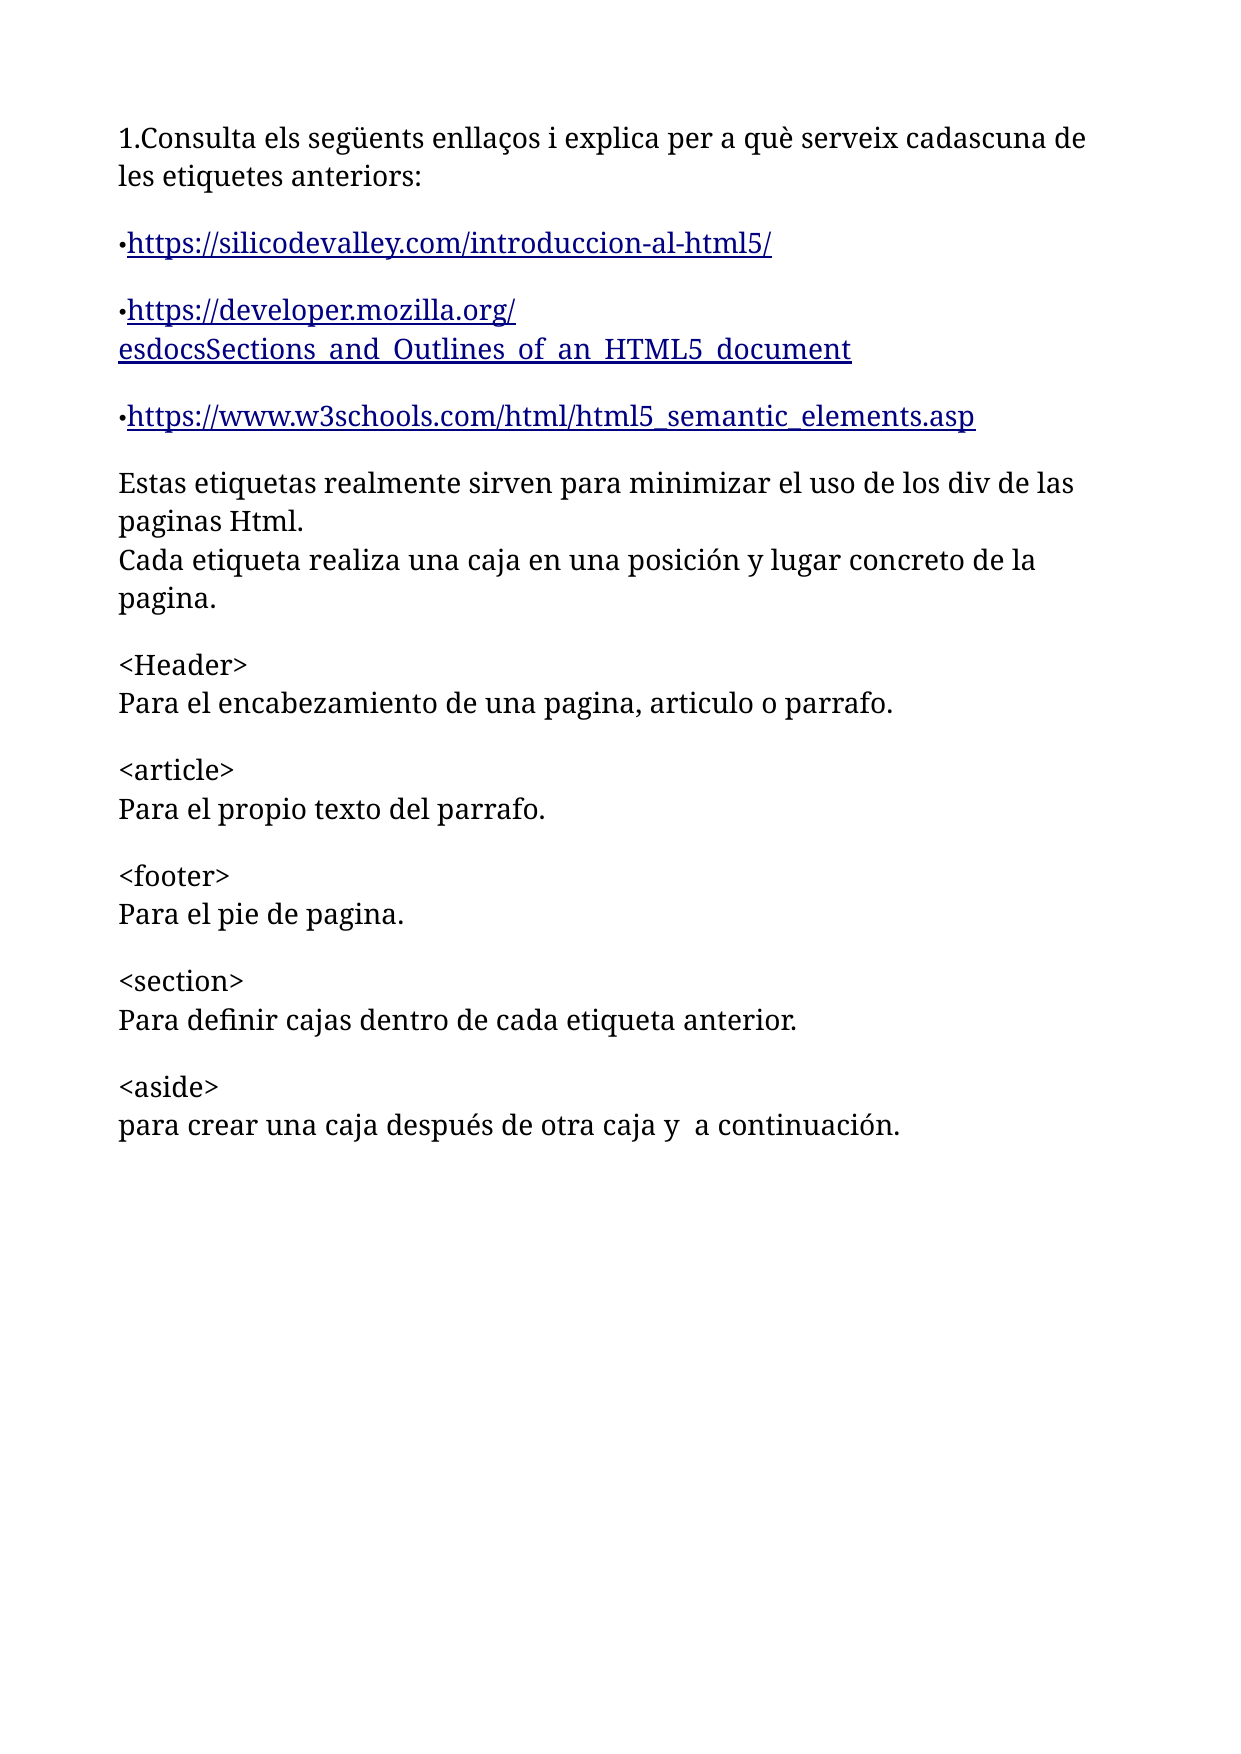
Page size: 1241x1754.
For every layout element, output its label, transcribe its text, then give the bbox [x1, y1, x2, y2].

text Para definir cajas dentro de cada etiqueta anterior. [118, 1000, 1122, 1038]
text Para el propio texto del parrafo. [118, 789, 1122, 827]
text •https://www.w3schools.com/html/html5_semantic_elements.asp [118, 396, 1122, 434]
text para crear una caja después de otra caja y a continuación. [118, 1105, 1122, 1143]
text •https://developer.mozilla.org/esdocsSections_and_Outlines_of_an_HTML5_document [118, 291, 1122, 367]
text <footer> [118, 856, 1122, 894]
text Para el pie de pagina. [118, 894, 1122, 933]
text <section> [118, 961, 1122, 1000]
text Estas etiquetas realmente sirven para minimizar el uso de los div de las paginas Html. [118, 463, 1122, 540]
text <aside> [118, 1067, 1122, 1105]
text <Header> [118, 645, 1122, 683]
text Para el encabezamiento de una pagina, articulo o parrafo. [118, 683, 1122, 722]
text Cada etiqueta realiza una caja en una posición y lugar concreto de la pagina. [118, 540, 1122, 616]
text 1.Consulta els següents enllaços i explica per a què serveix cadascuna de les etiquetes anteriors: [118, 118, 1122, 195]
text •https://silicodevalley.com/introduccion-al-html5/ [118, 223, 1122, 262]
text <article> [118, 751, 1122, 789]
